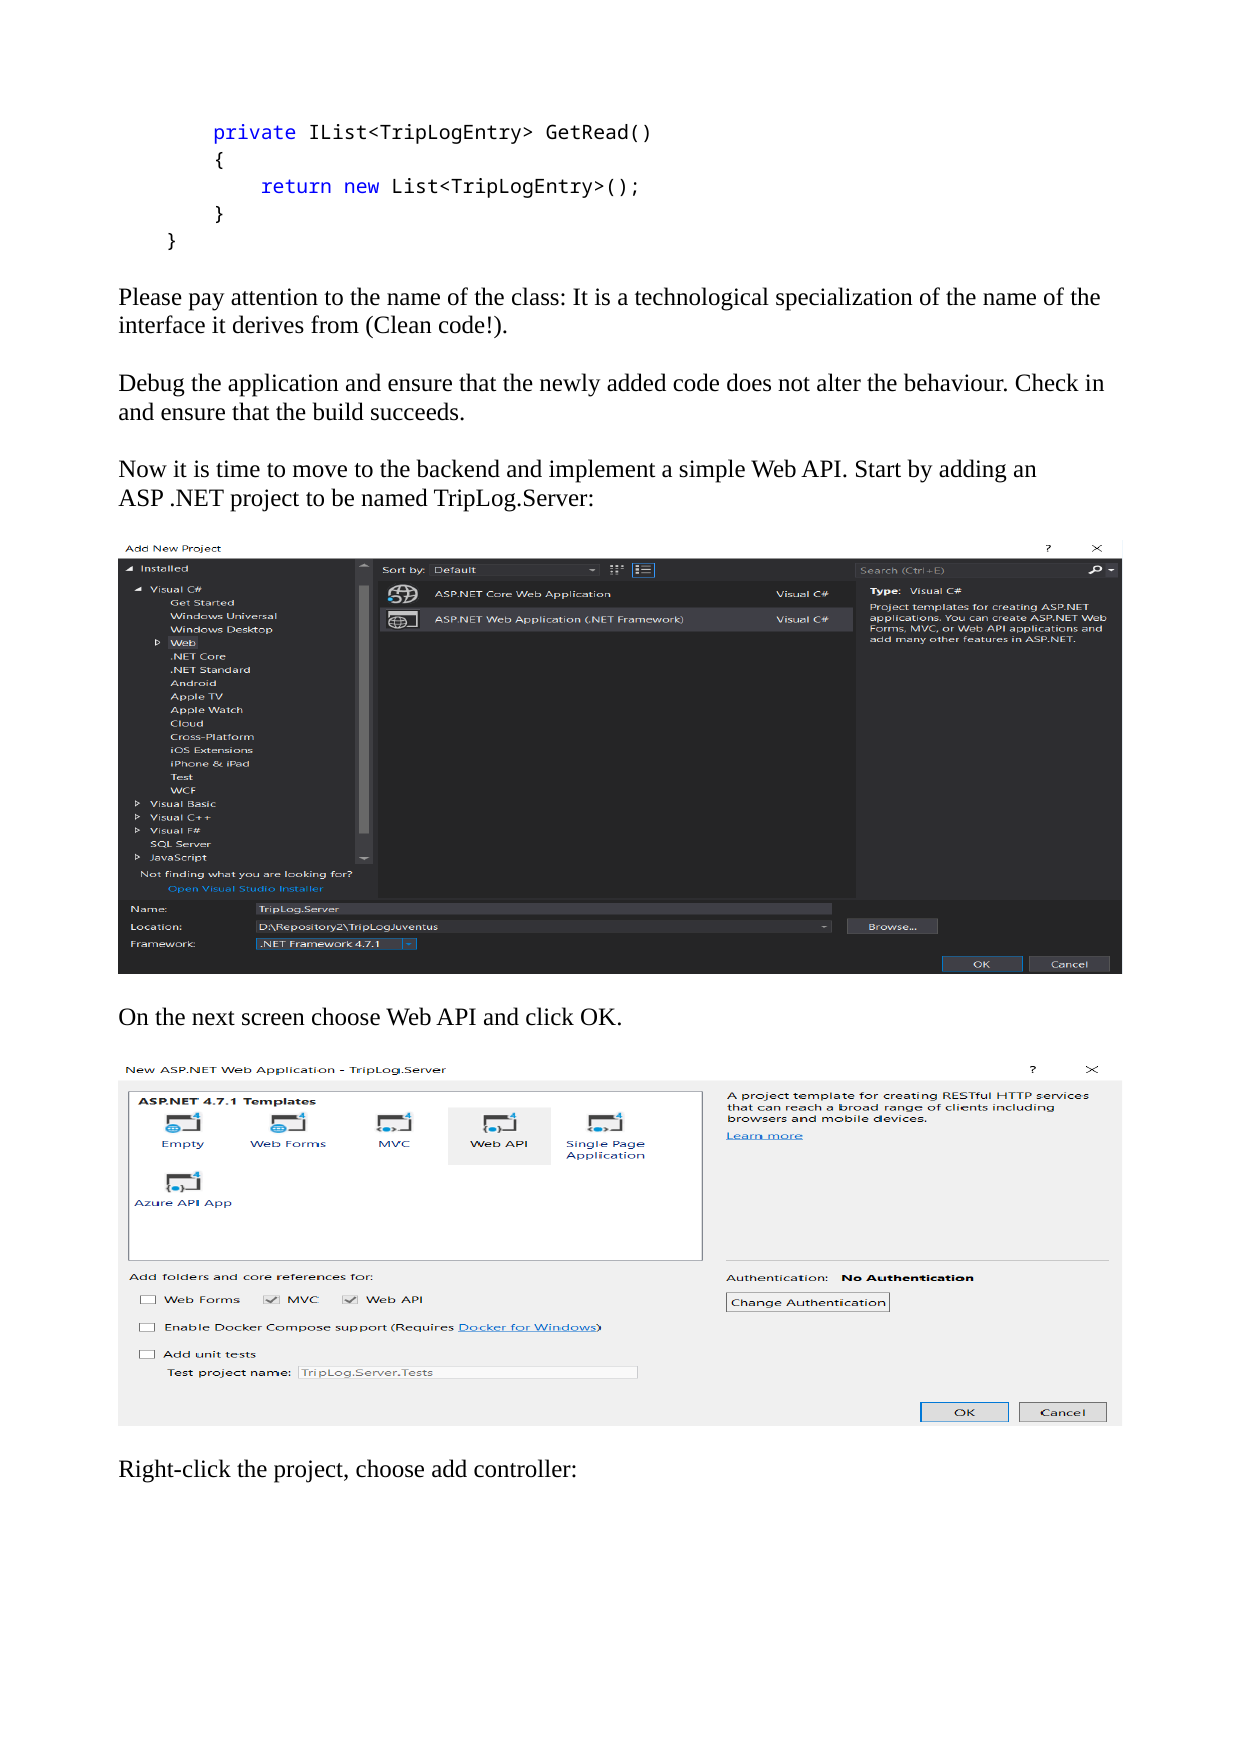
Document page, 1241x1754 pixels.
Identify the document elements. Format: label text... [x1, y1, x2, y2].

picture [118, 540, 1123, 974]
text } [118, 226, 1122, 253]
text Now it is time to move to the backend and implement a simple Web API. Start by adding an ASP .NET project to be named TripLog.Server: [118, 454, 1122, 512]
picture [118, 1059, 1123, 1426]
text } [118, 199, 1122, 226]
text return new List<TripLogEntry>(); [118, 172, 1122, 199]
text Right-click the project, choose add controller: [118, 1454, 1122, 1483]
text On the next screen choose Web API and click OK. [118, 1002, 1122, 1031]
text { [118, 145, 1122, 172]
text Debug the application and ensure that the newly added code does not alter the behaviour. Check in and ensure that the build succeeds. [118, 368, 1122, 426]
text private IList<TripLogEntry> GetRead() [118, 118, 1122, 145]
text Please pay attention to the name of the class: It is a technological specialization of the name of the interface it derives from (Clean code!). [118, 282, 1122, 339]
